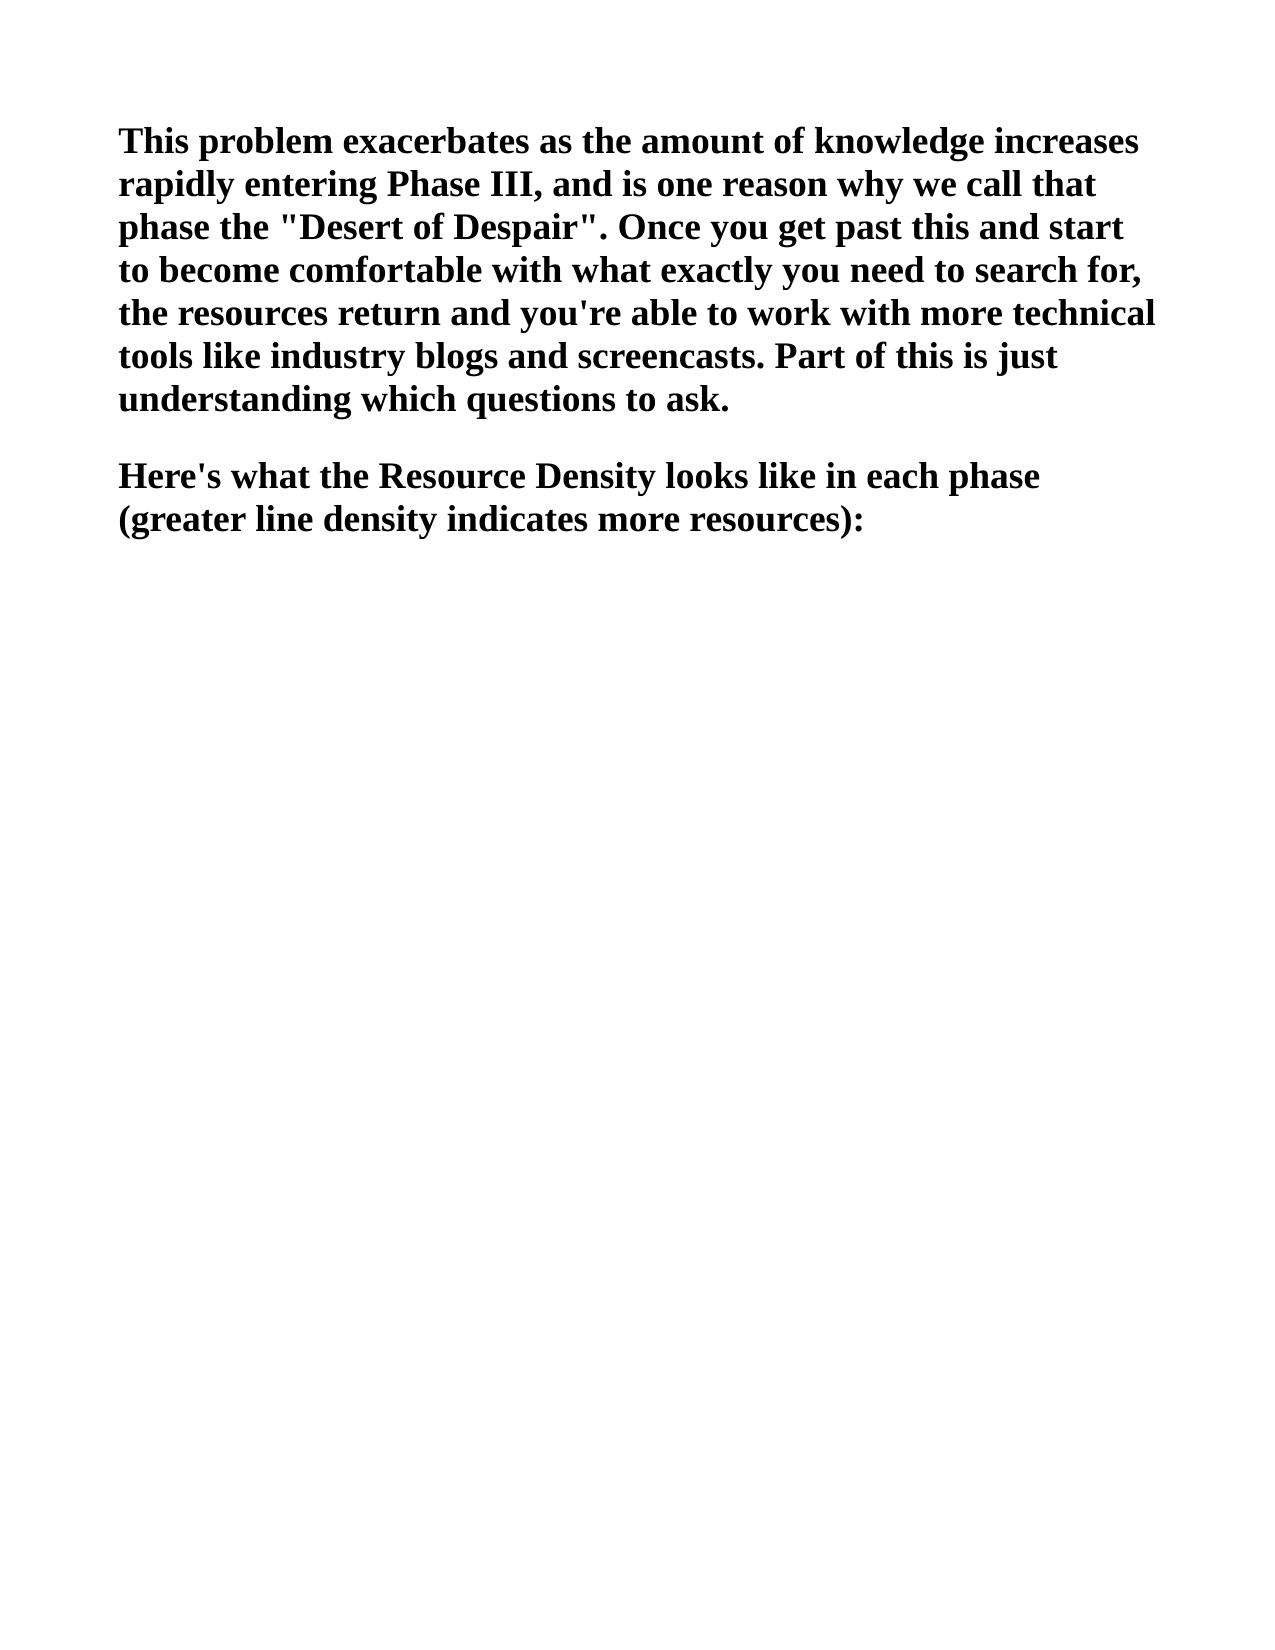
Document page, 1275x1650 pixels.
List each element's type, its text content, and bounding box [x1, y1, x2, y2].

subtitle This problem exacerbates as the amount of knowledge increases rapidly entering Phase III, and is one reason why we call that phase the "Desert of Despair". Once you get past this and start to become comfortable with what exactly you need to search for, the resources return and you're able to work with more technical tools like industry blogs and screencasts. Part of this is just understanding which questions to ask. [118, 118, 1157, 420]
subtitle Here's what the Resource Density looks like in each phase (greater line density indicates more resources): [118, 453, 1157, 539]
